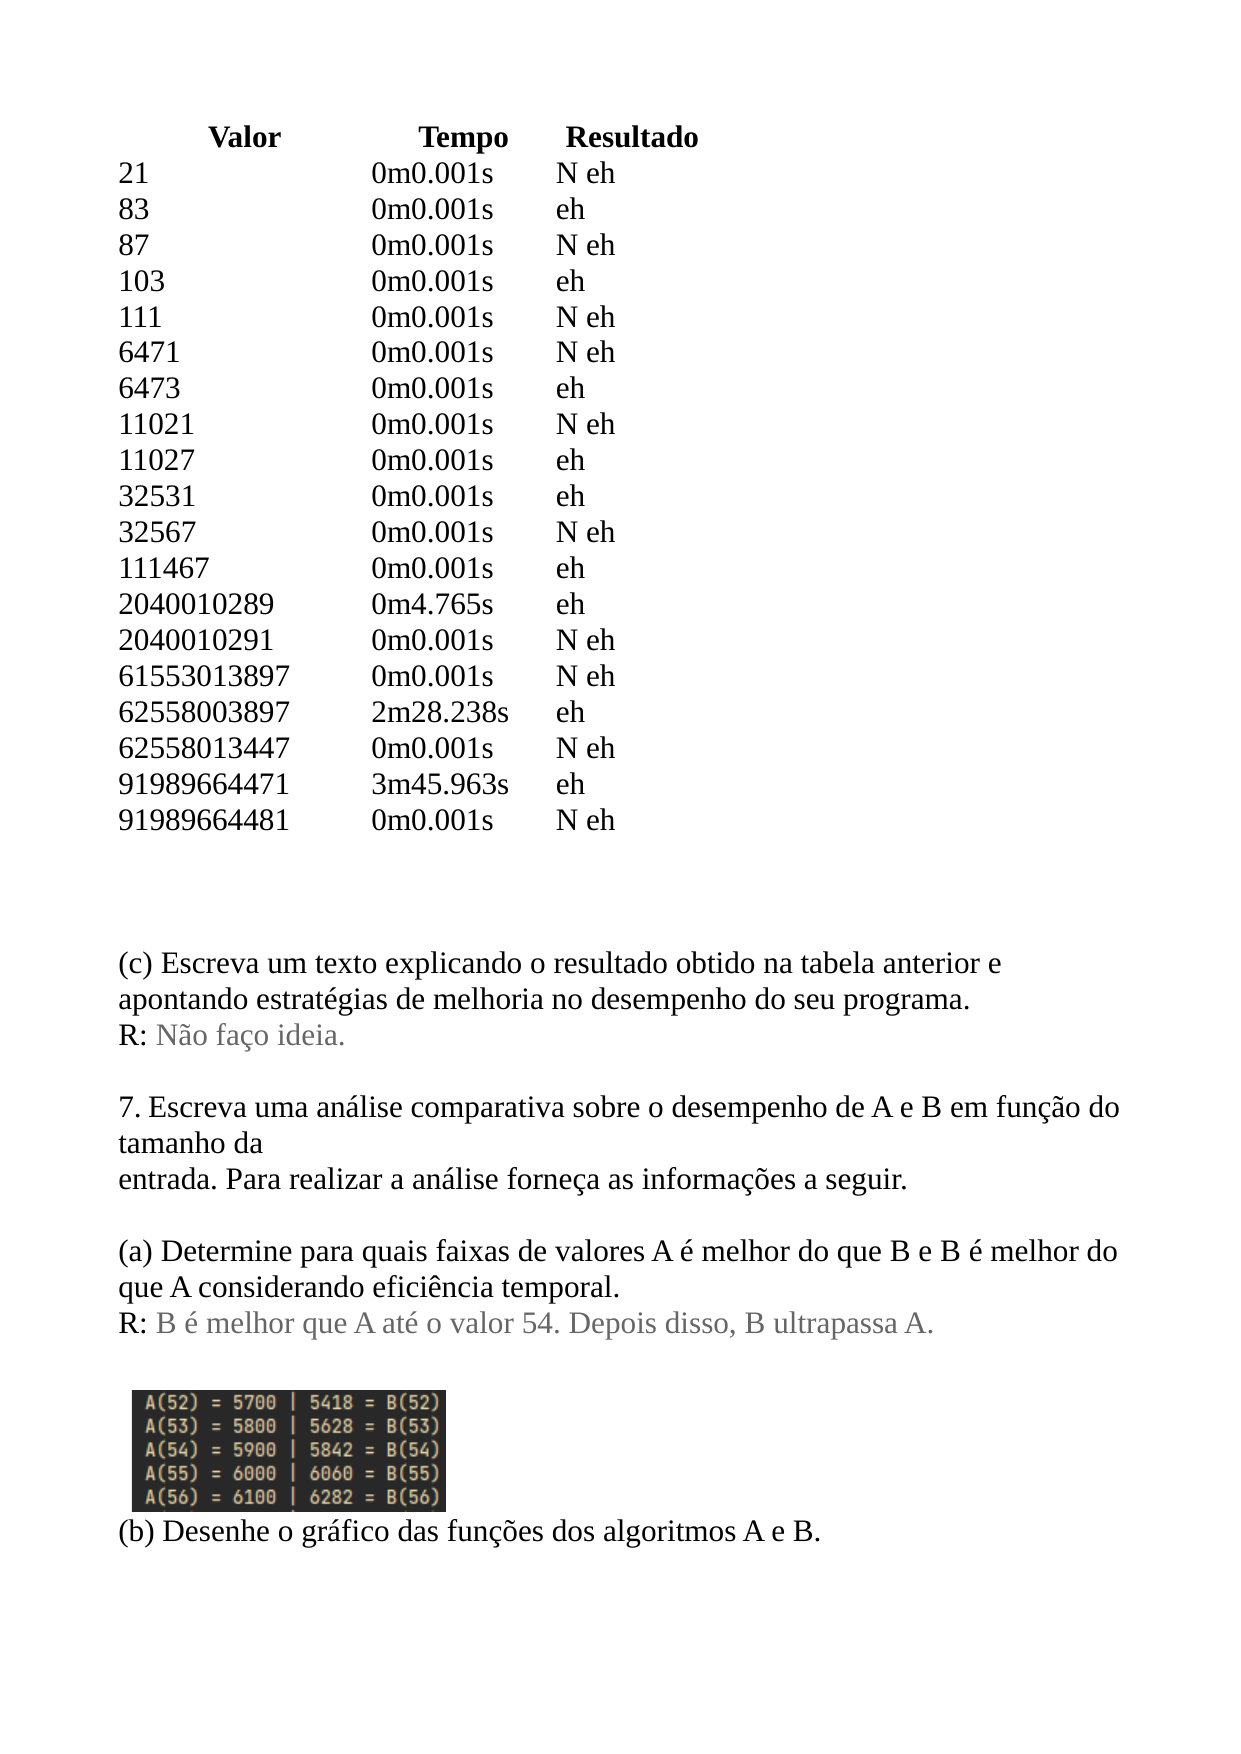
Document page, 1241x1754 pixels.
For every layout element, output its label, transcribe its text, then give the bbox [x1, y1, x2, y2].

table_cell 0m0.001s [371, 154, 556, 190]
table_cell N eh [556, 406, 709, 442]
table_cell eh [556, 262, 709, 298]
table_cell 61553013897 [118, 657, 371, 693]
table_cell 21 [118, 154, 371, 190]
table_cell 2m28.238s [371, 693, 556, 729]
table_cell 0m4.765s [371, 585, 556, 621]
table_cell 0m0.001s [371, 262, 556, 298]
table_cell 2040010291 [118, 621, 371, 657]
text 7. Escreva uma análise comparativa sobre o desempenho de A e B em função do tamanho da entrada. Para realizar a análise forneça as informações a seguir. [118, 1088, 1122, 1196]
table_cell 0m0.001s [371, 226, 556, 262]
text R: B é melhor que A até o valor 54. Depois disso, B ultrapassa A. [118, 1304, 1122, 1340]
table_cell 11021 [118, 406, 371, 442]
table_cell eh [556, 765, 709, 801]
table_cell [118, 837, 371, 873]
table_cell 0m0.001s [371, 657, 556, 693]
table_cell N eh [556, 298, 709, 334]
table_cell N eh [556, 729, 709, 765]
table_cell 111467 [118, 549, 371, 585]
table_cell 0m0.001s [371, 514, 556, 549]
table_cell 2040010289 [118, 585, 371, 621]
table_cell 6471 [118, 334, 371, 370]
table_cell 0m0.001s [371, 298, 556, 334]
table_cell 83 [118, 190, 371, 226]
text (b) Desenhe o gráfico das funções dos algoritmos A e B. [118, 1376, 1122, 1548]
table_cell 0m0.001s [371, 801, 556, 837]
table_cell [371, 837, 556, 873]
table_cell 0m0.001s [371, 478, 556, 513]
table_header Tempo [371, 118, 556, 154]
table_cell N eh [556, 226, 709, 262]
table_cell 91989664481 [118, 801, 371, 837]
table_cell N eh [556, 657, 709, 693]
table_header Valor [118, 118, 371, 154]
table_cell N eh [556, 334, 709, 370]
table_cell 32531 [118, 478, 371, 513]
table_cell 6473 [118, 370, 371, 406]
table_cell 0m0.001s [371, 406, 556, 442]
table_cell 0m0.001s [371, 729, 556, 765]
table_cell eh [556, 370, 709, 406]
table_cell N eh [556, 514, 709, 549]
table_cell eh [556, 190, 709, 226]
table_cell 3m45.963s [371, 765, 556, 801]
table_cell 87 [118, 226, 371, 262]
table_cell 0m0.001s [371, 190, 556, 226]
table_cell eh [556, 585, 709, 621]
table_cell 32567 [118, 514, 371, 549]
table_cell 103 [118, 262, 371, 298]
text (a) Determine para quais faixas de valores A é melhor do que B e B é melhor do que A considerando eficiência temporal. [118, 1232, 1122, 1304]
table_cell eh [556, 693, 709, 729]
table_cell N eh [556, 621, 709, 657]
table_cell 11027 [118, 442, 371, 477]
text (c) Escreva um texto explicando o resultado obtido na tabela anterior e apontando estratégias de melhoria no desempenho do seu programa. [118, 945, 1122, 1017]
table_cell eh [556, 478, 709, 513]
table_cell 0m0.001s [371, 549, 556, 585]
table_cell 0m0.001s [371, 334, 556, 370]
table_header Resultado [556, 118, 709, 154]
table_cell 62558003897 [118, 693, 371, 729]
text R: Não faço ideia. [118, 1017, 1122, 1052]
table_cell 0m0.001s [371, 370, 556, 406]
table_cell 0m0.001s [371, 442, 556, 477]
table_cell 0m0.001s [371, 621, 556, 657]
table_cell eh [556, 442, 709, 477]
table_cell N eh [556, 154, 709, 190]
table_cell 91989664471 [118, 765, 371, 801]
table_cell 111 [118, 298, 371, 334]
table_cell eh [556, 549, 709, 585]
table_cell N eh [556, 801, 709, 837]
table_cell [556, 837, 709, 873]
table_cell 62558013447 [118, 729, 371, 765]
